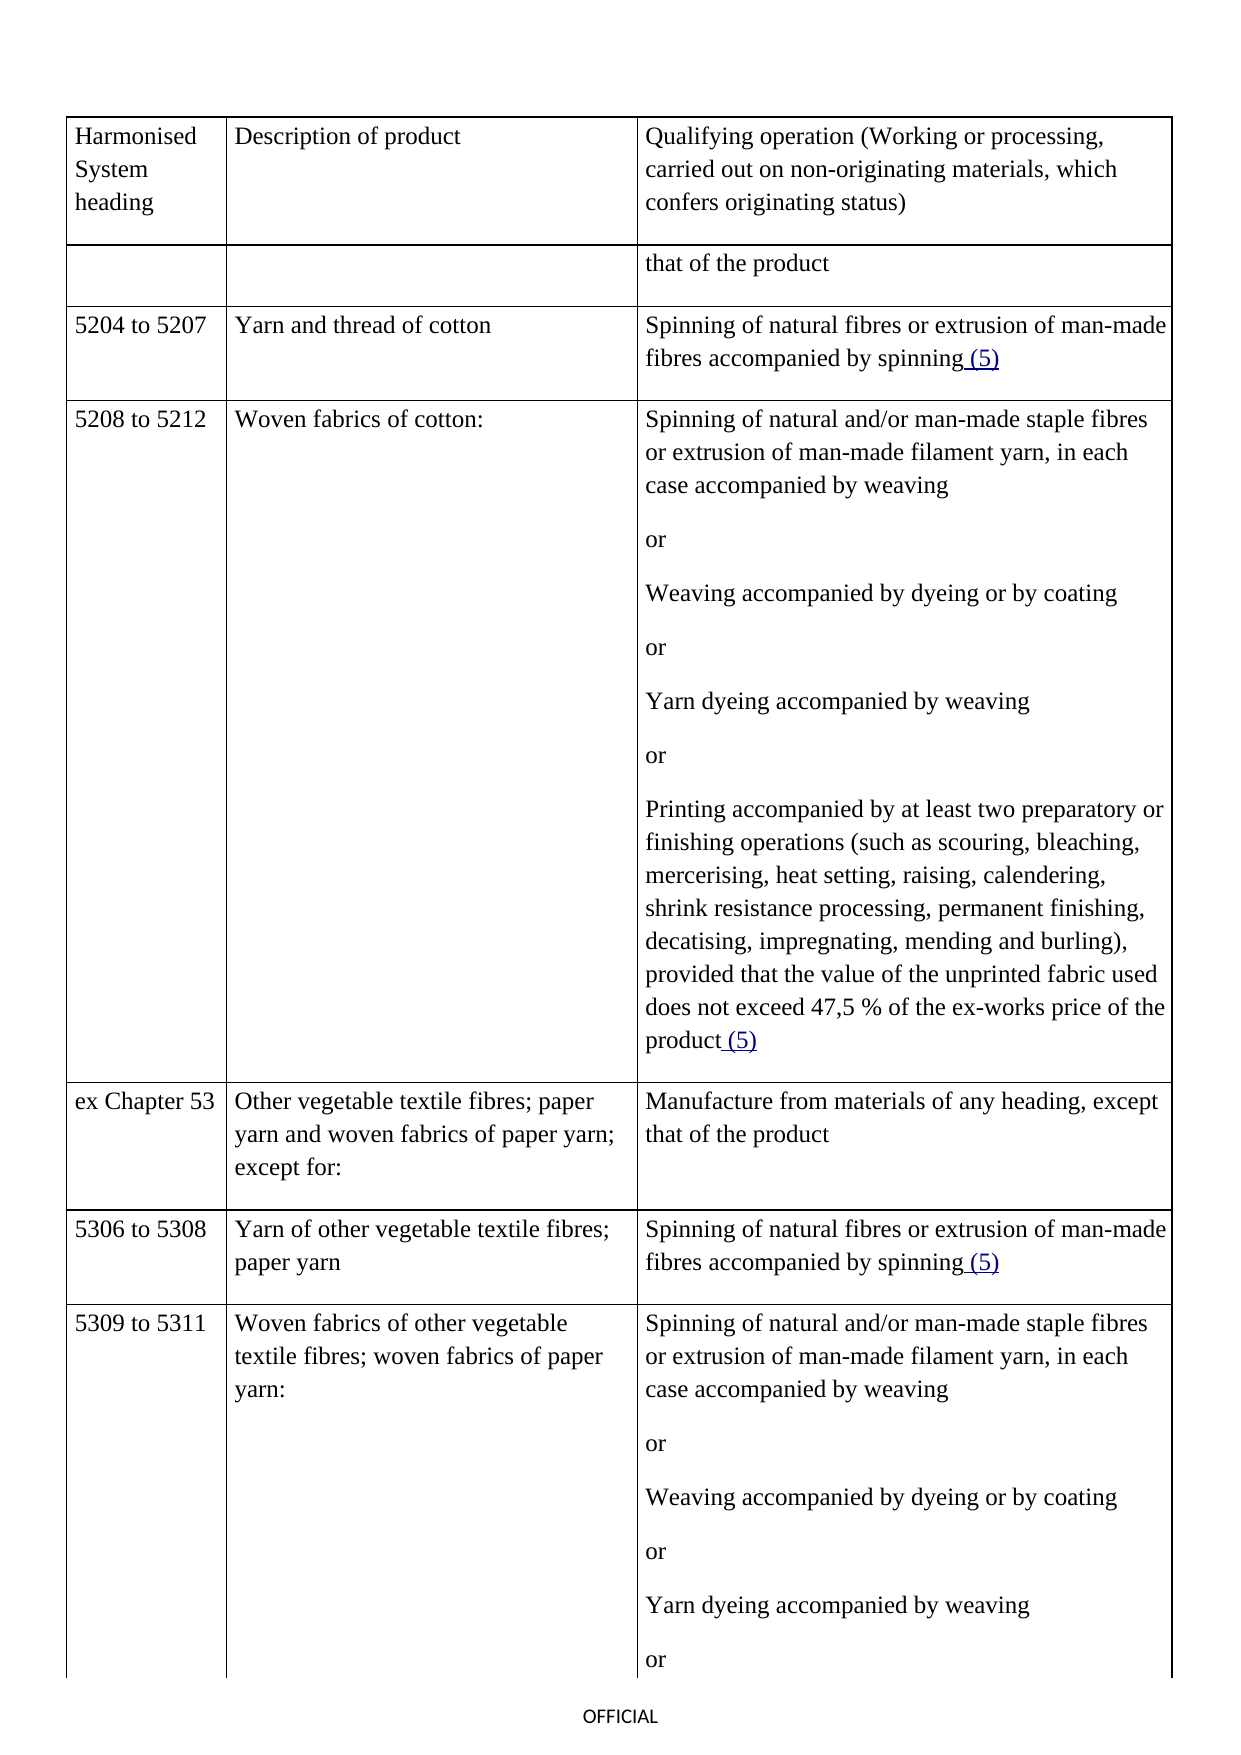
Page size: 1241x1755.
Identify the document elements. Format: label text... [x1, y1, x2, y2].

table_cell Yarn of other vegetable textile fibres; paper yarn [227, 1211, 637, 1304]
table_cell 5306 to 5308 [67, 1211, 226, 1304]
table_cell Woven fabrics of cotton: [227, 401, 637, 1081]
table_cell Yarn and thread of cotton [227, 307, 637, 400]
table_cell Spinning of natural and/or man-made staple fibres or extrusion of man-made filament yarn, in each case accompanied by weaving or Weaving accompanied by dyeing or by coating or Yarn dyeing accompanied by weaving or [638, 1305, 1171, 1678]
table_cell [67, 246, 226, 306]
table_cell ex Chapter 53 [67, 1083, 226, 1209]
table_cell 5208 to 5212 [67, 401, 226, 1081]
table_cell Manufacture from materials of any heading, except that of the product [638, 1083, 1171, 1209]
table_cell that of the product [638, 246, 1171, 306]
table_cell Spinning of natural fibres or extrusion of man-made fibres accompanied by spinning (5) [638, 1211, 1171, 1304]
table_cell Spinning of natural fibres or extrusion of man-made fibres accompanied by spinning (5) [638, 307, 1171, 400]
table_cell Woven fabrics of other vegetable textile fibres; woven fabrics of paper yarn: [227, 1305, 637, 1678]
table_cell Spinning of natural and/or man-made staple fibres or extrusion of man-made filament yarn, in each case accompanied by weaving or Weaving accompanied by dyeing or by coating or Yarn dyeing accompanied by weaving or Printing accompanied by at least two preparatory or finishing operations (such as scouring, bleaching, mercerising, heat setting, raising, calendering, shrink resistance processing, permanent finishing, decatising, impregnating, mending and burling), provided that the value of the unprinted fabric used does not exceed 47,5 % of the ex-works price of the product (5) [638, 401, 1171, 1081]
table_cell 5309 to 5311 [67, 1305, 226, 1678]
table_header Qualifying operation (Working or processing, carried out on non-originating materials, which confers originating status) [638, 118, 1171, 244]
table_cell Other vegetable textile fibres; paper yarn and woven fabrics of paper yarn; except for: [227, 1083, 637, 1209]
table_header Description of product [227, 118, 637, 244]
table_cell 5204 to 5207 [67, 307, 226, 400]
table_header Harmonised System heading [67, 118, 226, 244]
table_cell [227, 246, 637, 306]
